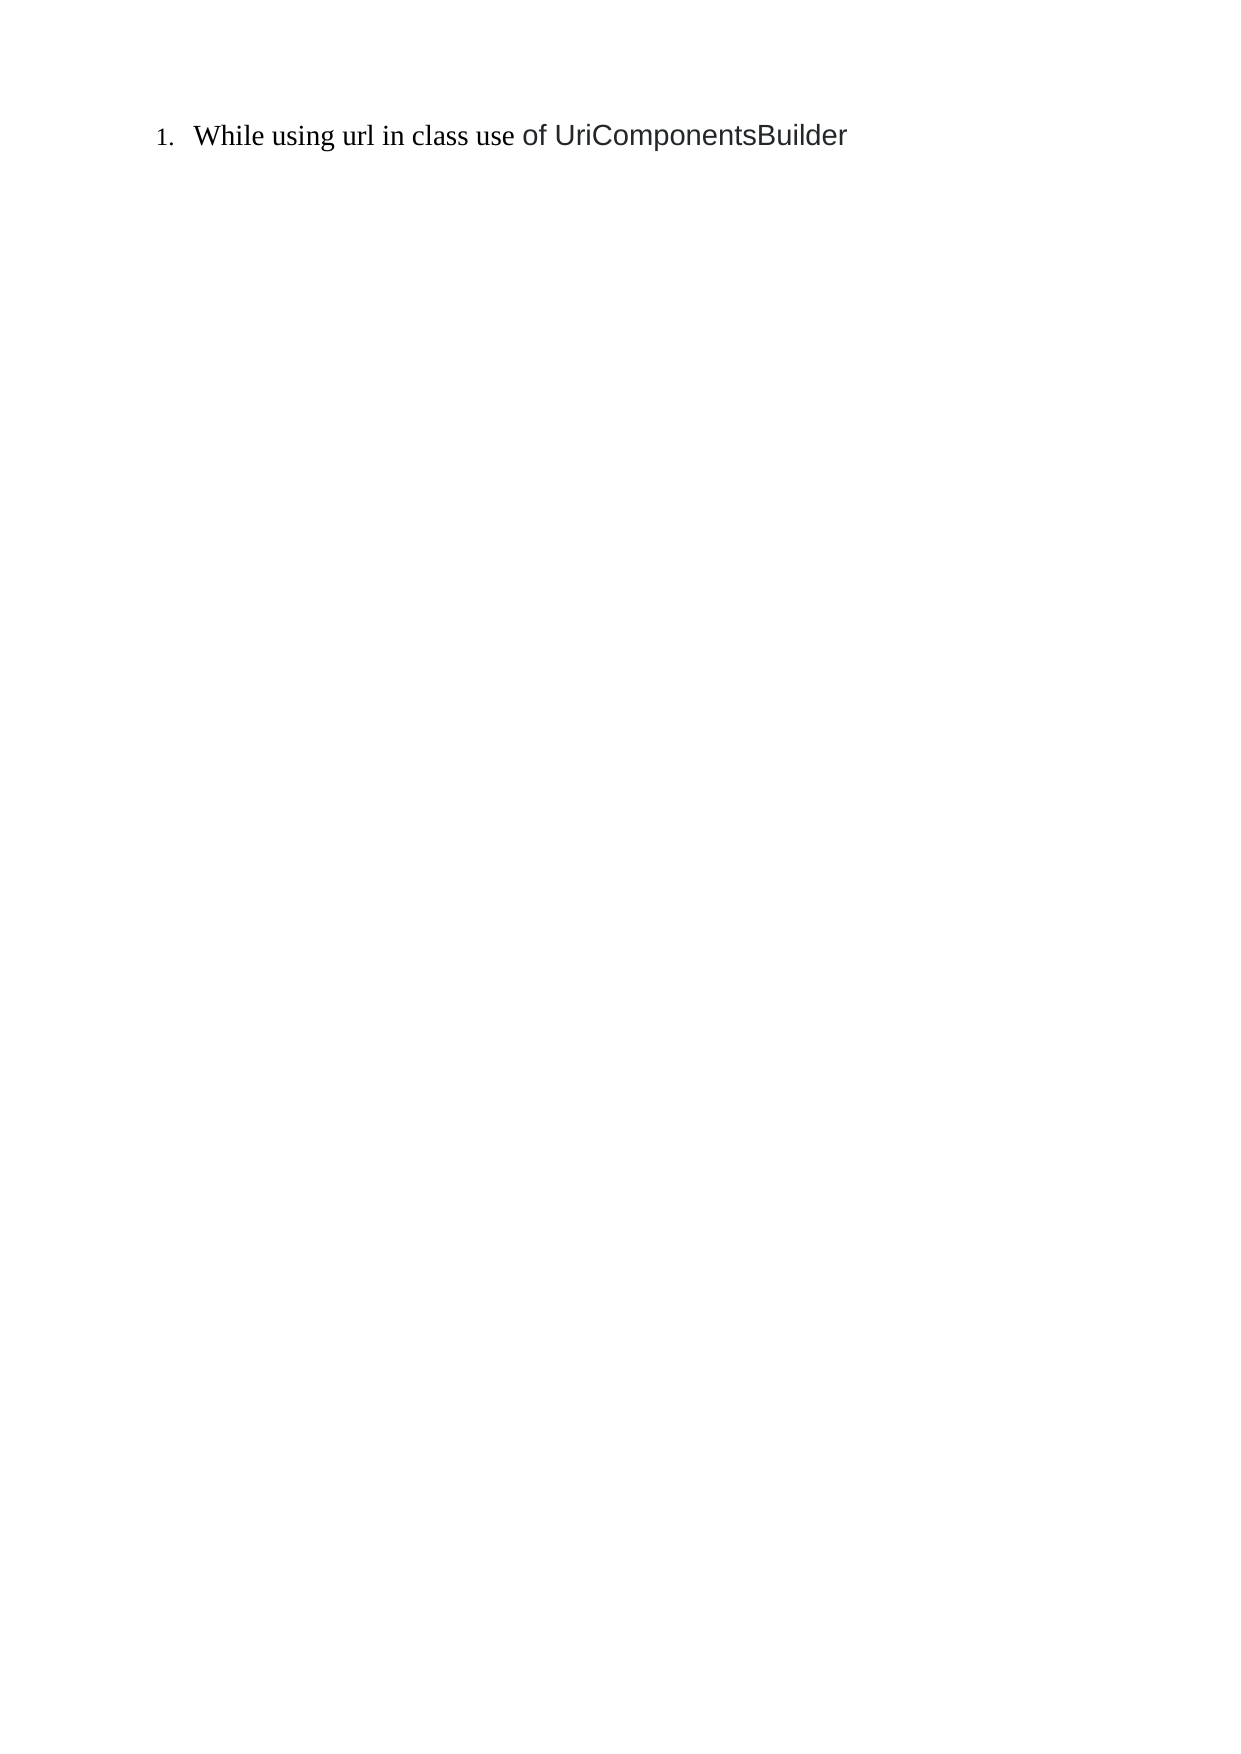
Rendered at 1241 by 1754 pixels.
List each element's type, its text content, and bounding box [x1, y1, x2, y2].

list While using url in class use of UriComponentsBuilder [156, 118, 1122, 152]
